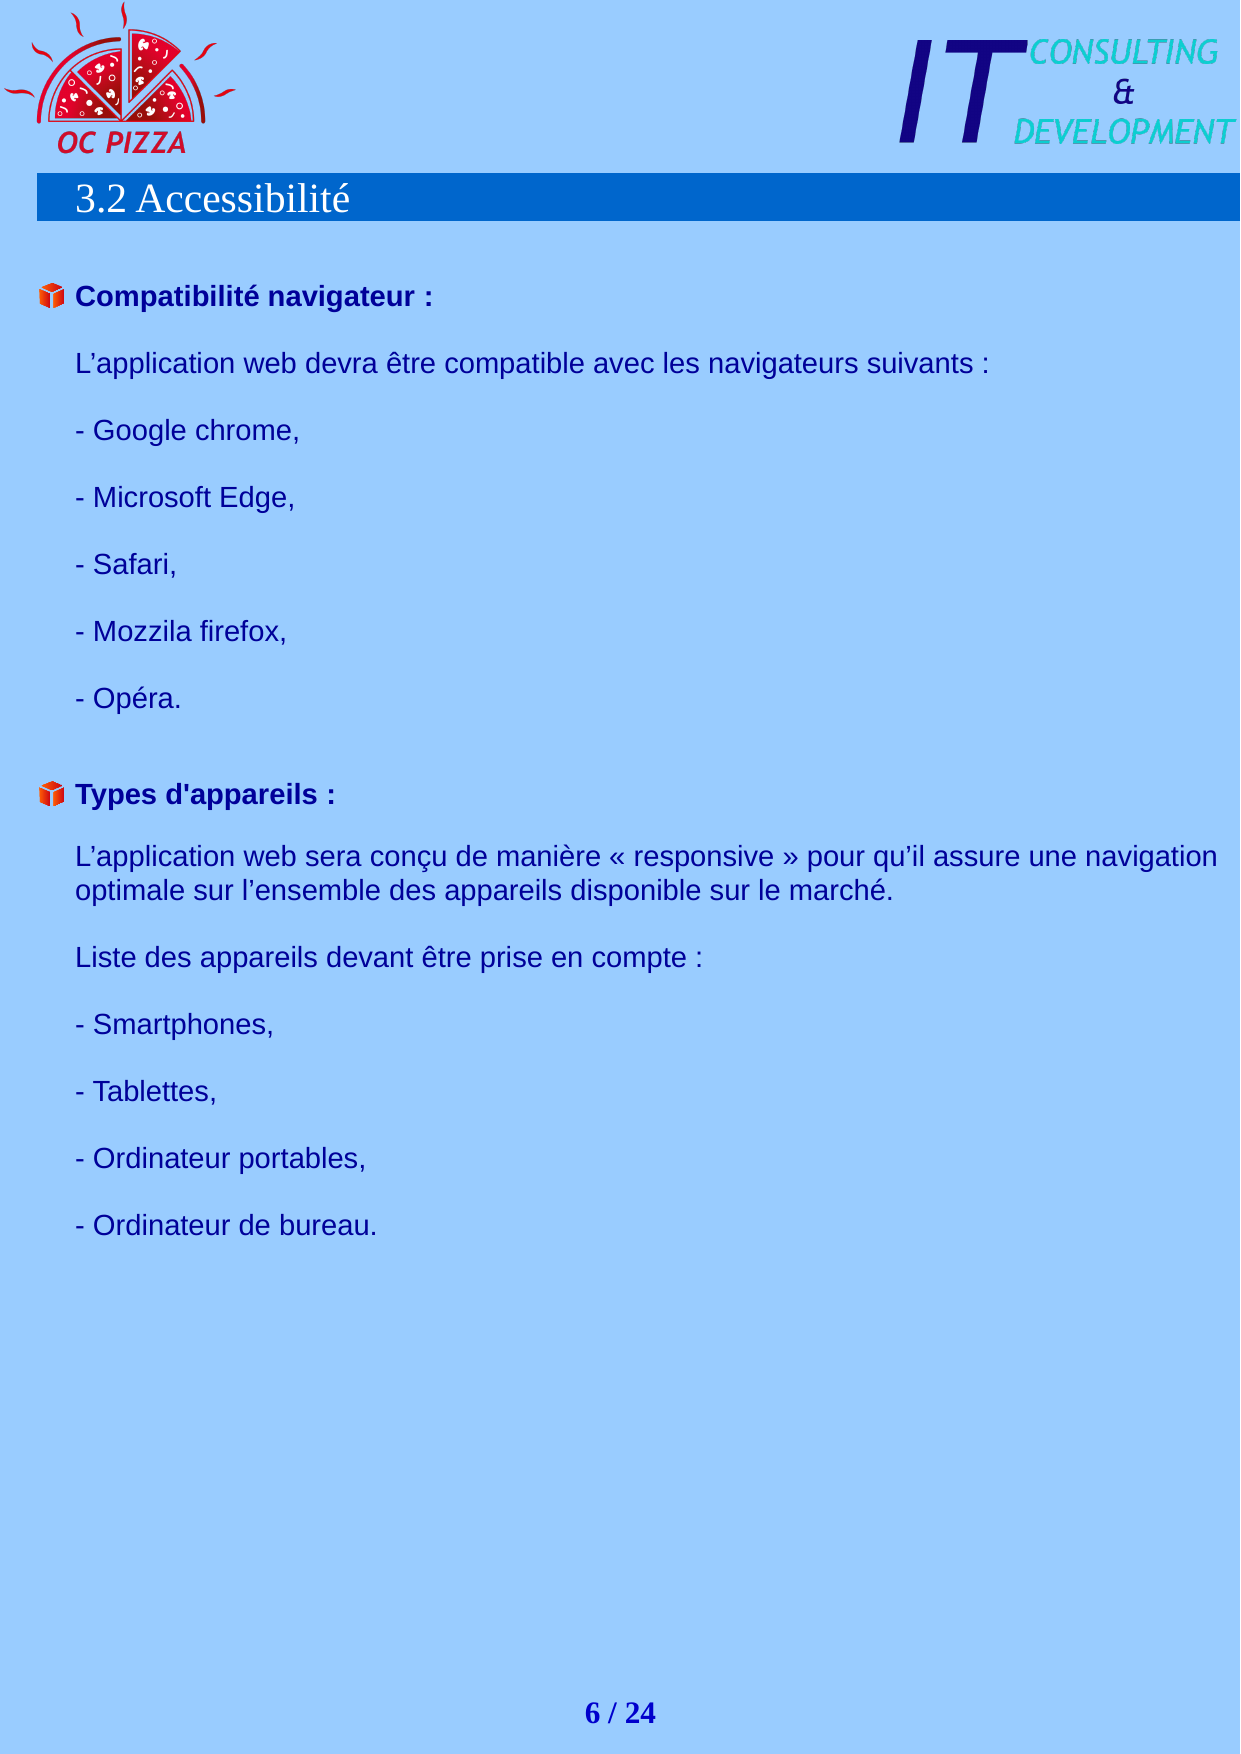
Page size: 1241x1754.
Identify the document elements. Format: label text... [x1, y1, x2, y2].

list Types d'appareils : [37, 777, 1240, 811]
list - Opéra. [37, 681, 1240, 715]
list - Safari, [37, 547, 1240, 581]
list - Ordinateur portables, [37, 1141, 1240, 1175]
list 3.2 Accessibilité [37, 173, 1240, 221]
list - Tablettes, [37, 1074, 1240, 1108]
list Compatibilité navigateur : [37, 279, 1240, 312]
list - Microsoft Edge, [37, 480, 1240, 513]
list - Mozzila firefox, [37, 614, 1240, 648]
list L’application web sera conçu de manière « responsive » pour qu’il assure une navigation optimale sur l’ensemble des appareils disponible sur le marché. [37, 839, 1240, 906]
list - Smartphones, [37, 1007, 1240, 1041]
list - Google chrome, [37, 413, 1240, 446]
picture [0, 0, 237, 163]
picture [884, 21, 1240, 163]
list Liste des appareils devant être prise en compte : [37, 940, 1240, 973]
list L’application web devra être compatible avec les navigateurs suivants : [37, 346, 1240, 379]
list - Ordinateur de bureau. [37, 1208, 1240, 1242]
